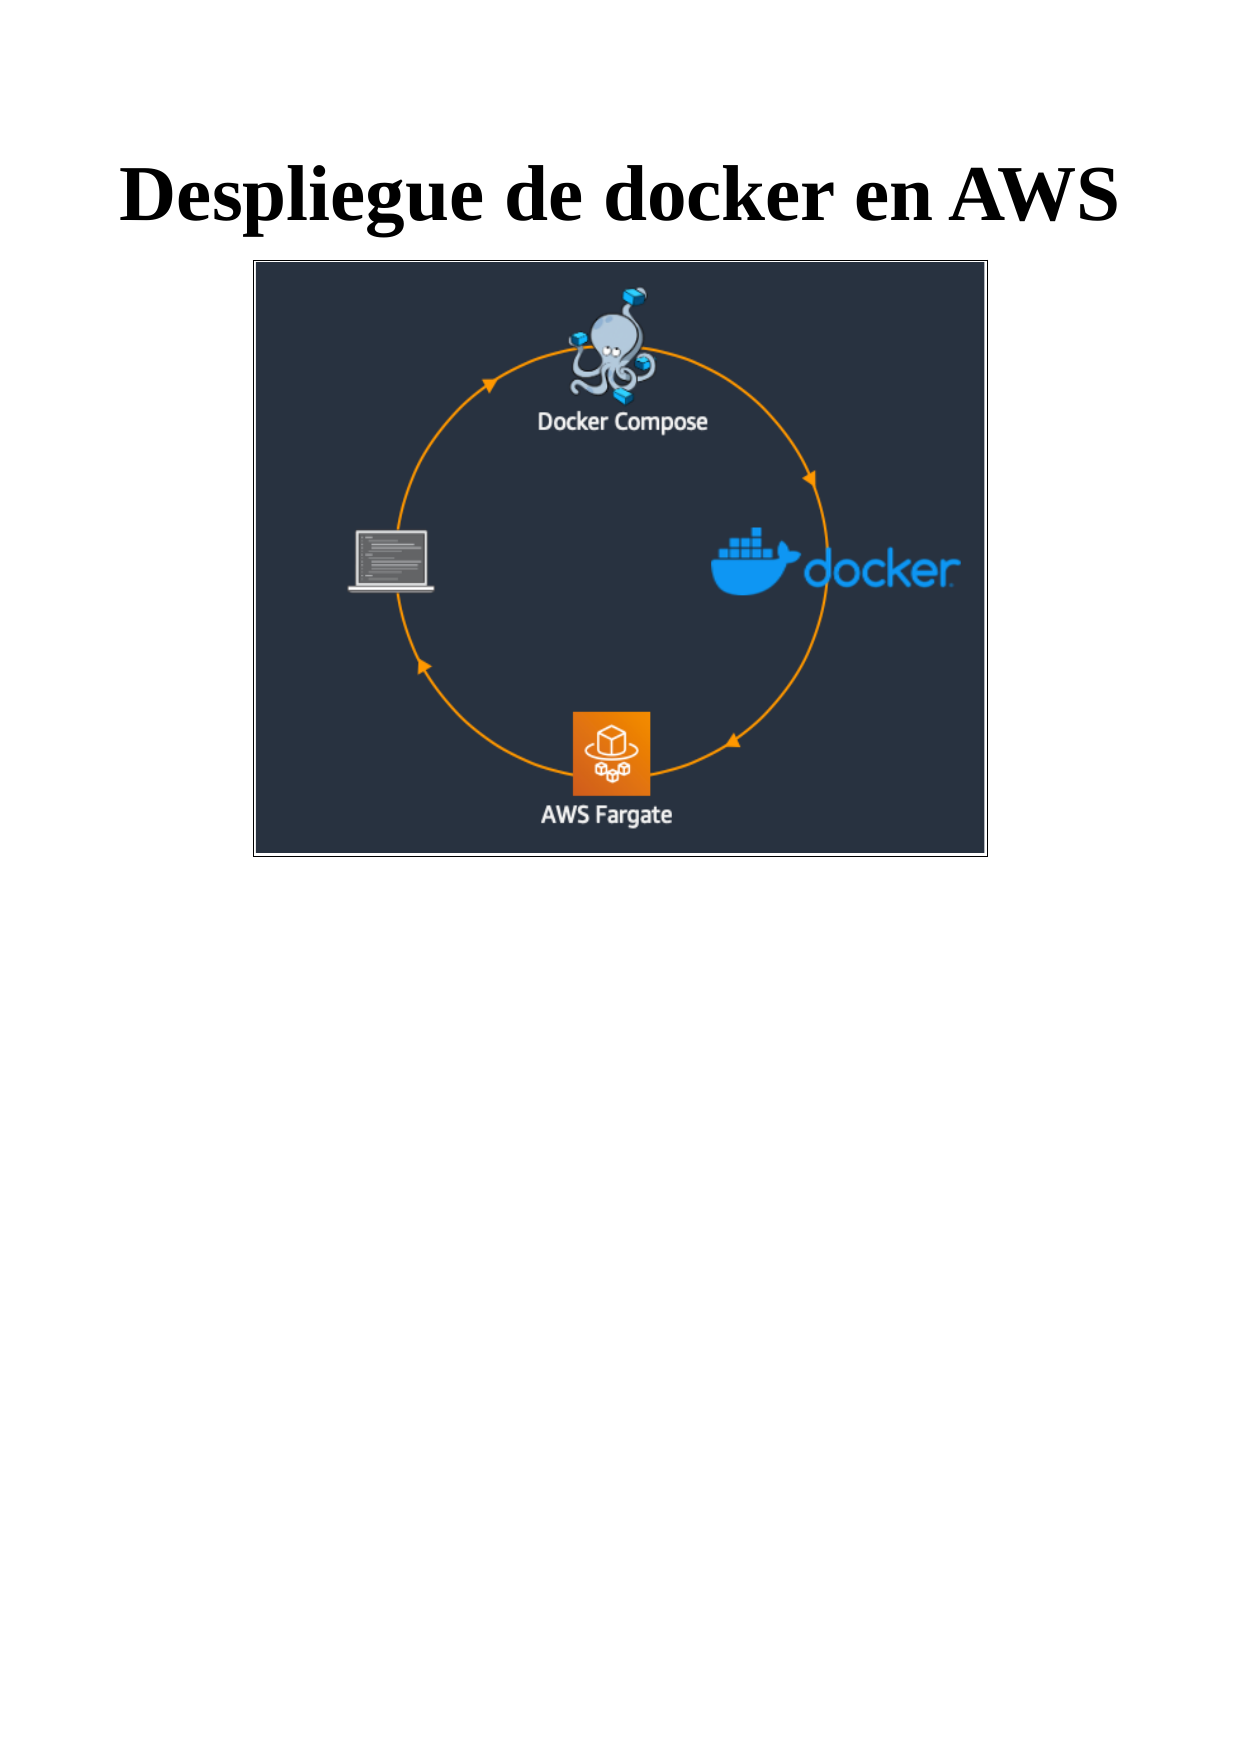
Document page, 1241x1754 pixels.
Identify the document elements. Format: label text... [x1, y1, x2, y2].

text Despliegue de docker en AWS [118, 147, 1122, 238]
picture [255, 262, 985, 853]
